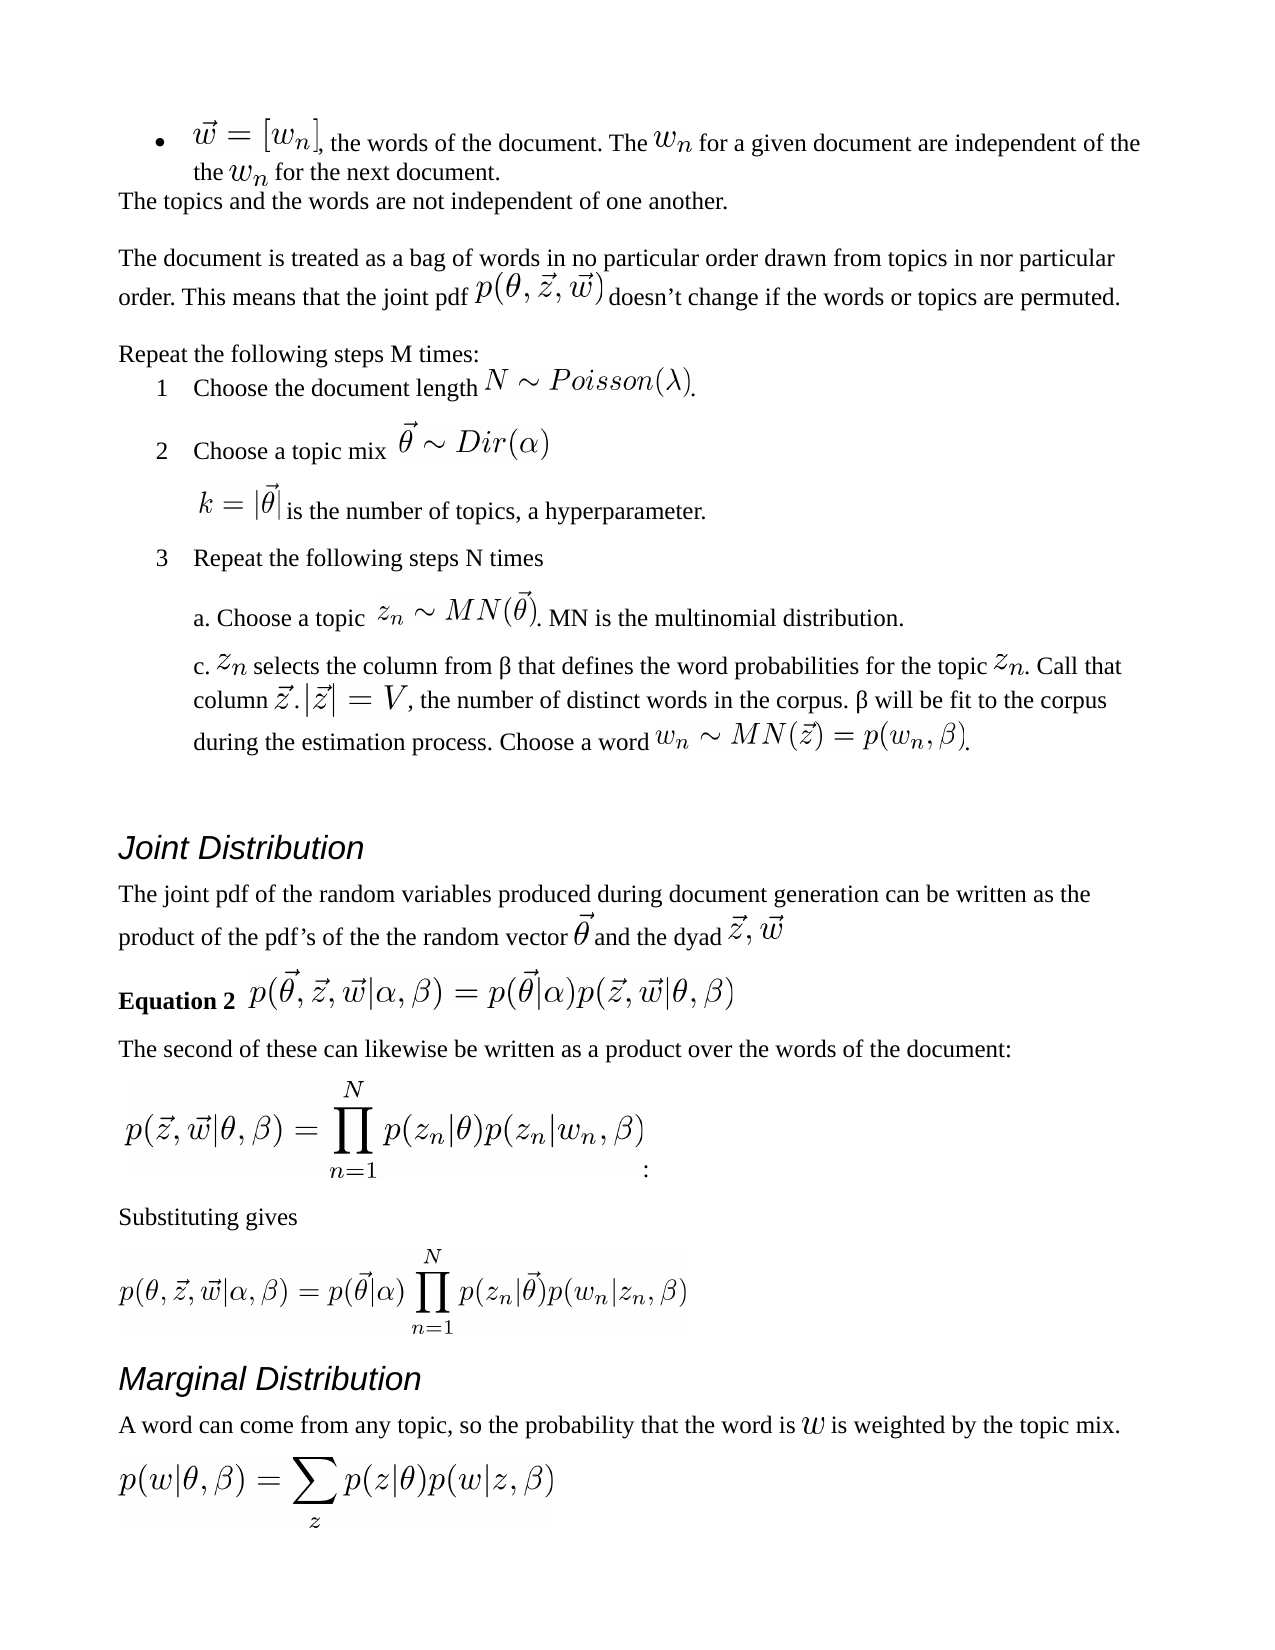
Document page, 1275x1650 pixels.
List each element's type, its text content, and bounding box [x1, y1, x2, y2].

picture [802, 1417, 825, 1434]
picture [653, 131, 692, 152]
picture [377, 591, 536, 627]
text Repeat the following steps M times: [118, 339, 1157, 368]
text The joint pdf of the random variables produced during document generation can be written as the product of the pdf’s of the the random vector and the dyad [118, 879, 1157, 950]
picture [229, 165, 268, 186]
list , the words of the document. The for a given document are independent of the the for the next document. [156, 118, 1157, 186]
text Equation 2 [118, 969, 1157, 1015]
picture [193, 118, 318, 152]
picture [118, 1457, 553, 1528]
picture [199, 483, 280, 520]
picture [655, 721, 964, 751]
text The document is treated as a bag of words in no particular order drawn from topics in nor particular order. This means that the joint pdf doesn’t change if the words or topics are permuted. [118, 243, 1157, 310]
text c. selects the column from β that defines the word probabilities for the topic . Call that column . , the number of distinct words in the corpus. β will be fit to the corpus during the estimation process. Choose a word . [193, 651, 1157, 756]
list Repeat the following steps N times [156, 543, 1157, 572]
text a. Choose a topic . MN is the multinomial distribution. [193, 591, 1157, 632]
picture [574, 912, 595, 945]
text The topics and the words are not independent of one another. [118, 186, 1157, 214]
picture [728, 915, 784, 945]
subtitle Marginal Distribution [118, 1359, 1157, 1397]
text : [118, 1082, 1157, 1183]
picture [484, 367, 690, 397]
text The second of these can likewise be written as a product over the words of the document: [118, 1034, 1157, 1063]
subtitle Joint Distribution [118, 828, 1157, 867]
text A word can come from any topic, so the probability that the word is is weighted by the topic mix. [118, 1410, 1157, 1438]
picture [248, 969, 733, 1010]
text Substituting gives [118, 1202, 1157, 1231]
picture [306, 683, 408, 717]
picture [216, 654, 247, 675]
picture [118, 1249, 686, 1334]
list Choose the document length . [156, 368, 1157, 402]
picture [274, 685, 294, 709]
list Choose a topic mix [156, 421, 1157, 465]
picture [399, 421, 548, 460]
picture [124, 1081, 643, 1178]
picture [993, 654, 1024, 675]
picture [474, 272, 603, 305]
text is the number of topics, a hyperparameter. [193, 483, 1157, 524]
